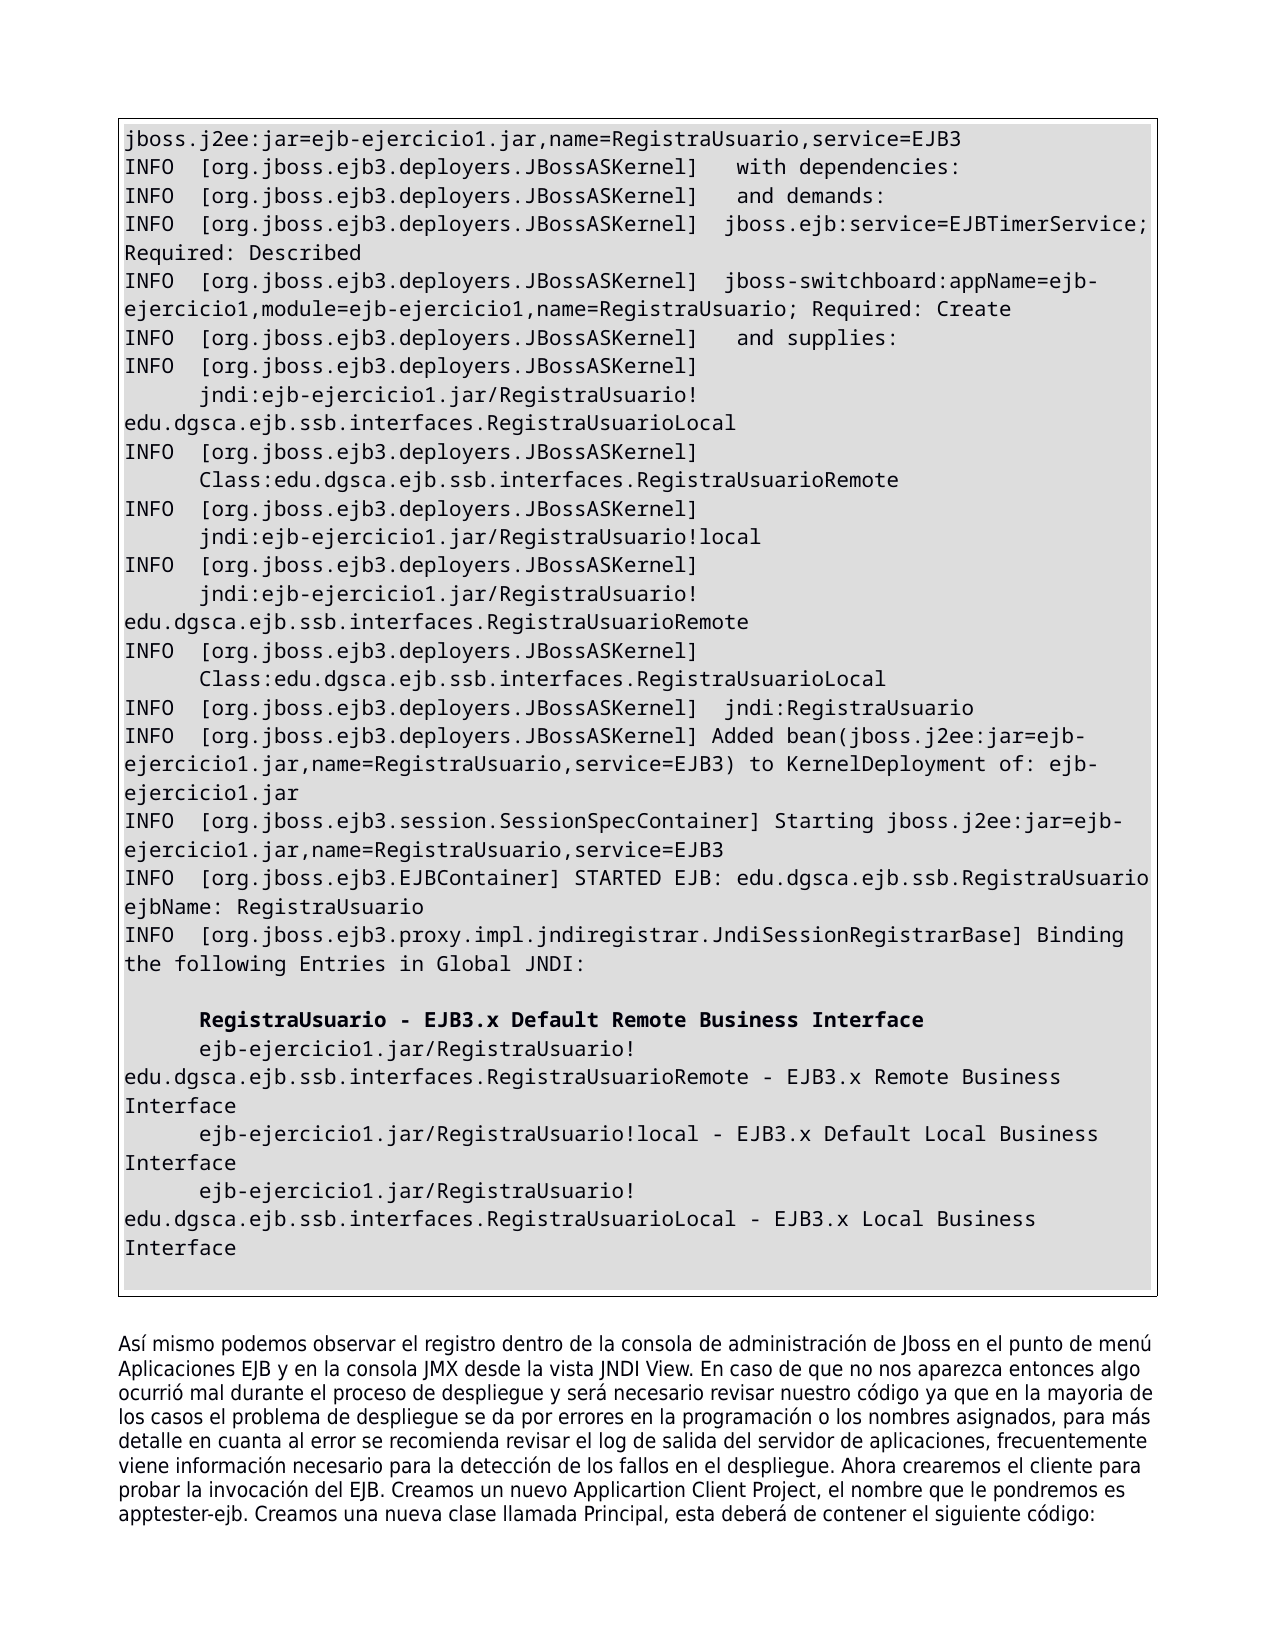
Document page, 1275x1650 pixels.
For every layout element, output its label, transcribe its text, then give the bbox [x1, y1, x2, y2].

table_header jboss.j2ee:jar=ejb-ejercicio1.jar,name=RegistraUsuario,service=EJB3 INFO [org.jboss.ejb3.deployers.JBossASKernel] with dependencies: INFO [org.jboss.ejb3.deployers.JBossASKernel] and demands: INFO [org.jboss.ejb3.deployers.JBossASKernel] jboss.ejb:service=EJBTimerService; Required: Described INFO [org.jboss.ejb3.deployers.JBossASKernel] jboss-switchboard:appName=ejb-ejercicio1,module=ejb-ejercicio1,name=RegistraUsuario; Required: Create INFO [org.jboss.ejb3.deployers.JBossASKernel] and supplies: INFO [org.jboss.ejb3.deployers.JBossASKernel] jndi:ejb-ejercicio1.jar/RegistraUsuario!edu.dgsca.ejb.ssb.interfaces.RegistraUsuarioLocal INFO [org.jboss.ejb3.deployers.JBossASKernel] Class:edu.dgsca.ejb.ssb.interfaces.RegistraUsuarioRemote INFO [org.jboss.ejb3.deployers.JBossASKernel] jndi:ejb-ejercicio1.jar/RegistraUsuario!local INFO [org.jboss.ejb3.deployers.JBossASKernel] jndi:ejb-ejercicio1.jar/RegistraUsuario!edu.dgsca.ejb.ssb.interfaces.RegistraUsuarioRemote INFO [org.jboss.ejb3.deployers.JBossASKernel] Class:edu.dgsca.ejb.ssb.interfaces.RegistraUsuarioLocal INFO [org.jboss.ejb3.deployers.JBossASKernel] jndi:RegistraUsuario INFO [org.jboss.ejb3.deployers.JBossASKernel] Added bean(jboss.j2ee:jar=ejb-ejercicio1.jar,name=RegistraUsuario,service=EJB3) to KernelDeployment of: ejb-ejercicio1.jar INFO [org.jboss.ejb3.session.SessionSpecContainer] Starting jboss.j2ee:jar=ejb-ejercicio1.jar,name=RegistraUsuario,service=EJB3 INFO [org.jboss.ejb3.EJBContainer] STARTED EJB: edu.dgsca.ejb.ssb.RegistraUsuario ejbName: RegistraUsuario INFO [org.jboss.ejb3.proxy.impl.jndiregistrar.JndiSessionRegistrarBase] Binding the following Entries in Global JNDI: RegistraUsuario - EJB3.x Default Remote Business Interface ejb-ejercicio1.jar/RegistraUsuario!edu.dgsca.ejb.ssb.interfaces.RegistraUsuarioRemote - EJB3.x Remote Business Interface ejb-ejercicio1.jar/RegistraUsuario!local - EJB3.x Default Local Business Interface ejb-ejercicio1.jar/RegistraUsuario!edu.dgsca.ejb.ssb.interfaces.RegistraUsuarioLocal - EJB3.x Local Business Interface [119, 119, 1157, 1296]
text Así mismo podemos observar el registro dentro de la consola de administración de Jboss en el punto de menú Aplicaciones EJB y en la consola JMX desde la vista JNDI View. En caso de que no nos aparezca entonces algo ocurrió mal durante el proceso de despliegue y será necesario revisar nuestro código ya que en la mayoria de los casos el problema de despliegue se da por errores en la programación o los nombres asignados, para más detalle en cuanta al error se recomienda revisar el log de salida del servidor de aplicaciones, frecuentemente viene información necesario para la detección de los fallos en el despliegue. Ahora crearemos el cliente para probar la invocación del EJB. Creamos un nuevo Applicartion Client Project, el nombre que le pondremos es apptester-ejb. Creamos una nueva clase llamada Principal, esta deberá de contener el siguiente código: [118, 1332, 1157, 1527]
